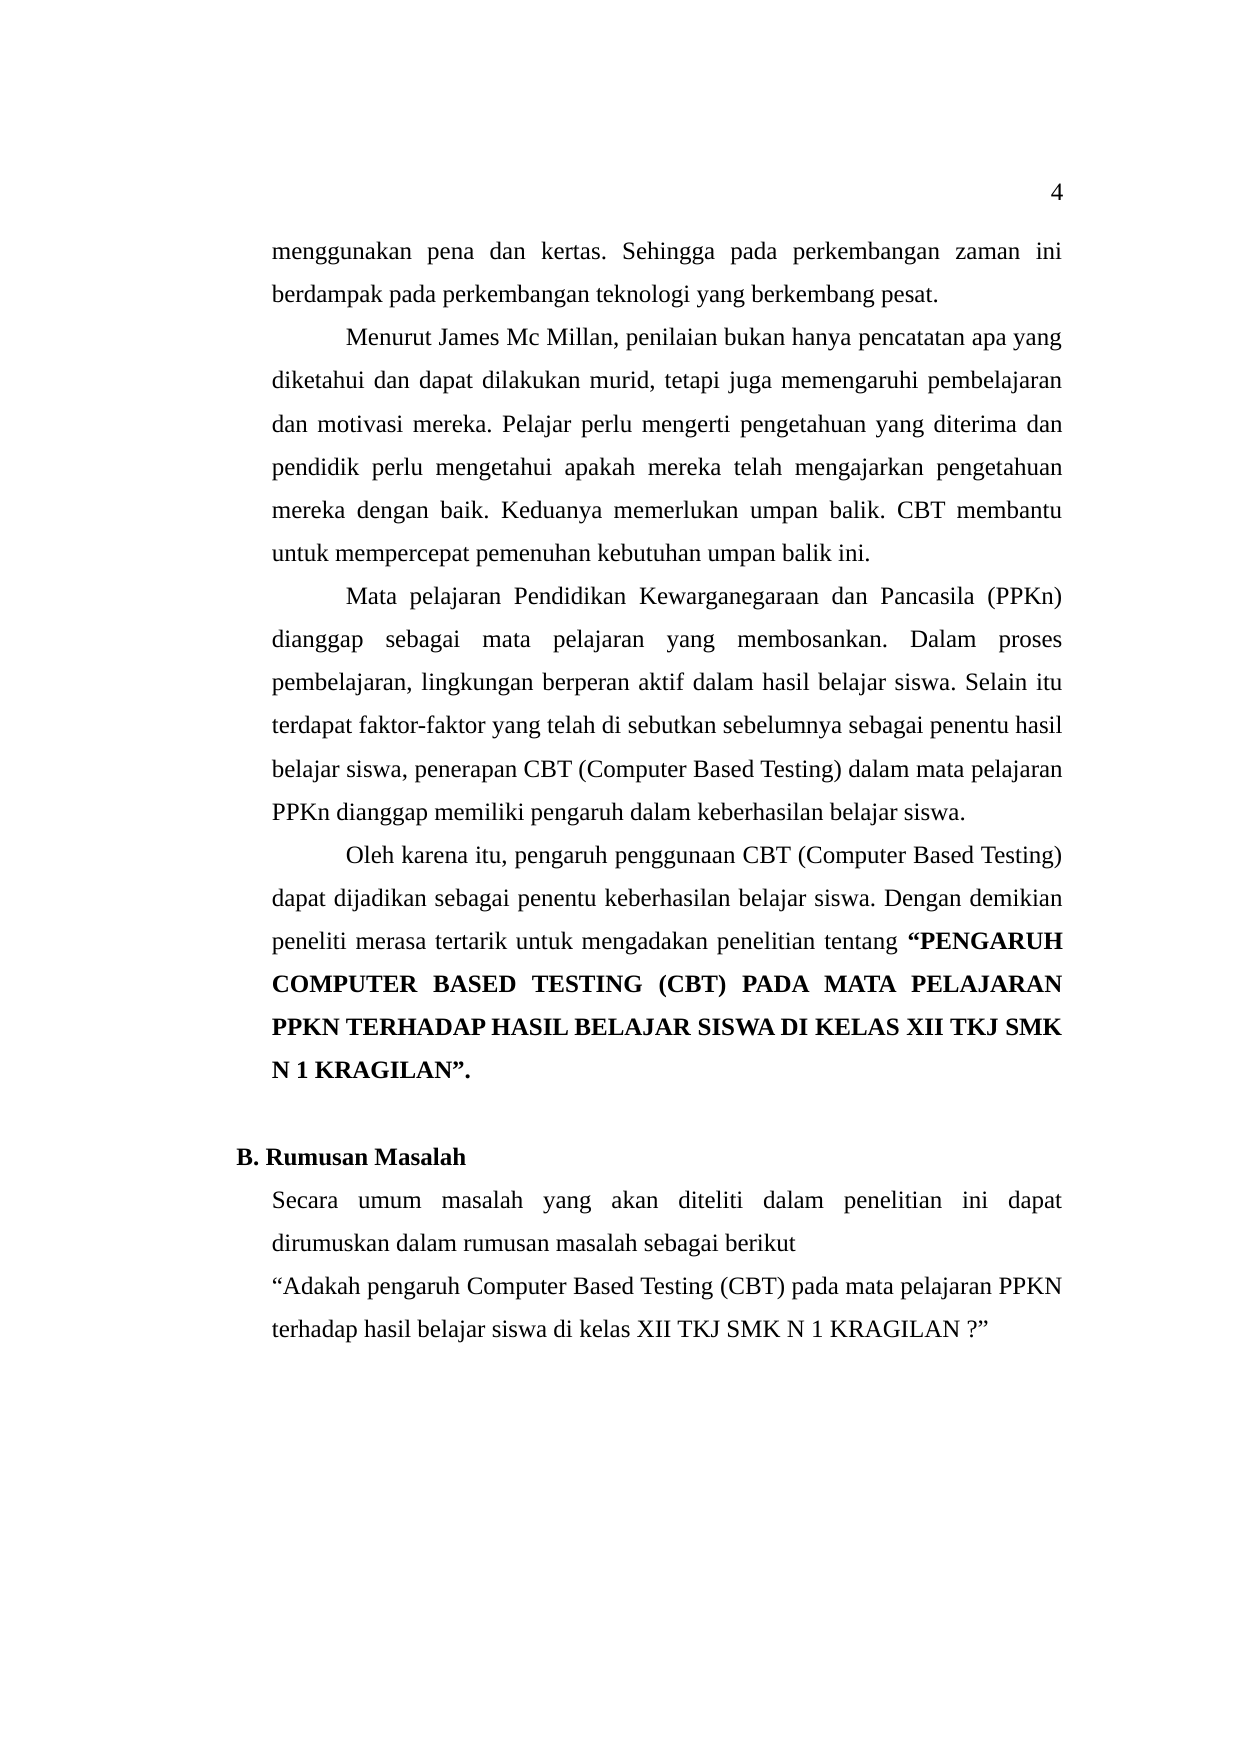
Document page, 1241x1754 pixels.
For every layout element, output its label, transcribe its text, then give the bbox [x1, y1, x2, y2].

text Menurut James Mc Millan, penilaian bukan hanya pencatatan apa yang diketahui dan dapat dilakukan murid, tetapi juga memengaruhi pembelajaran dan motivasi mereka. Pelajar perlu mengerti pengetahuan yang diterima dan pendidik perlu mengetahui apakah mereka telah mengajarkan pengetahuan mereka dengan baik. Keduanya memerlukan umpan balik. CBT membantu untuk mempercepat pemenuhan kebutuhan umpan balik ini. [272, 322, 1063, 567]
text Oleh karena itu, pengaruh penggunaan CBT (Computer Based Testing) dapat dijadikan sebagai penentu keberhasilan belajar siswa. Dengan demikian peneliti merasa tertarik untuk mengadakan penelitian tentang “PENGARUH COMPUTER BASED TESTING (CBT) PADA MATA PELAJARAN PPKN TERHADAP HASIL BELAJAR SISWA DI KELAS XII TKJ SMK N 1 KRAGILAN”. [272, 840, 1063, 1084]
text “Adakah pengaruh Computer Based Testing (CBT) pada mata pelajaran PPKN terhadap hasil belajar siswa di kelas XII TKJ SMK N 1 KRAGILAN ?” [272, 1271, 1063, 1343]
text menggunakan pena dan kertas. Sehingga pada perkembangan zaman ini berdampak pada perkembangan teknologi yang berkembang pesat. [272, 236, 1063, 308]
text Mata pelajaran Pendidikan Kewarganegaraan dan Pancasila (PPKn) dianggap sebagai mata pelajaran yang membosankan. Dalam proses pembelajaran, lingkungan berperan aktif dalam hasil belajar siswa. Selain itu terdapat faktor-faktor yang telah di sebutkan sebelumnya sebagai penentu hasil belajar siswa, penerapan CBT (Computer Based Testing) dalam mata pelajaran PPKn dianggap memiliki pengaruh dalam keberhasilan belajar siswa. [272, 581, 1063, 826]
text B. Rumusan Masalah [236, 1142, 1063, 1171]
text Secara umum masalah yang akan diteliti dalam penelitian ini dapat dirumuskan dalam rumusan masalah sebagai berikut [272, 1185, 1063, 1257]
